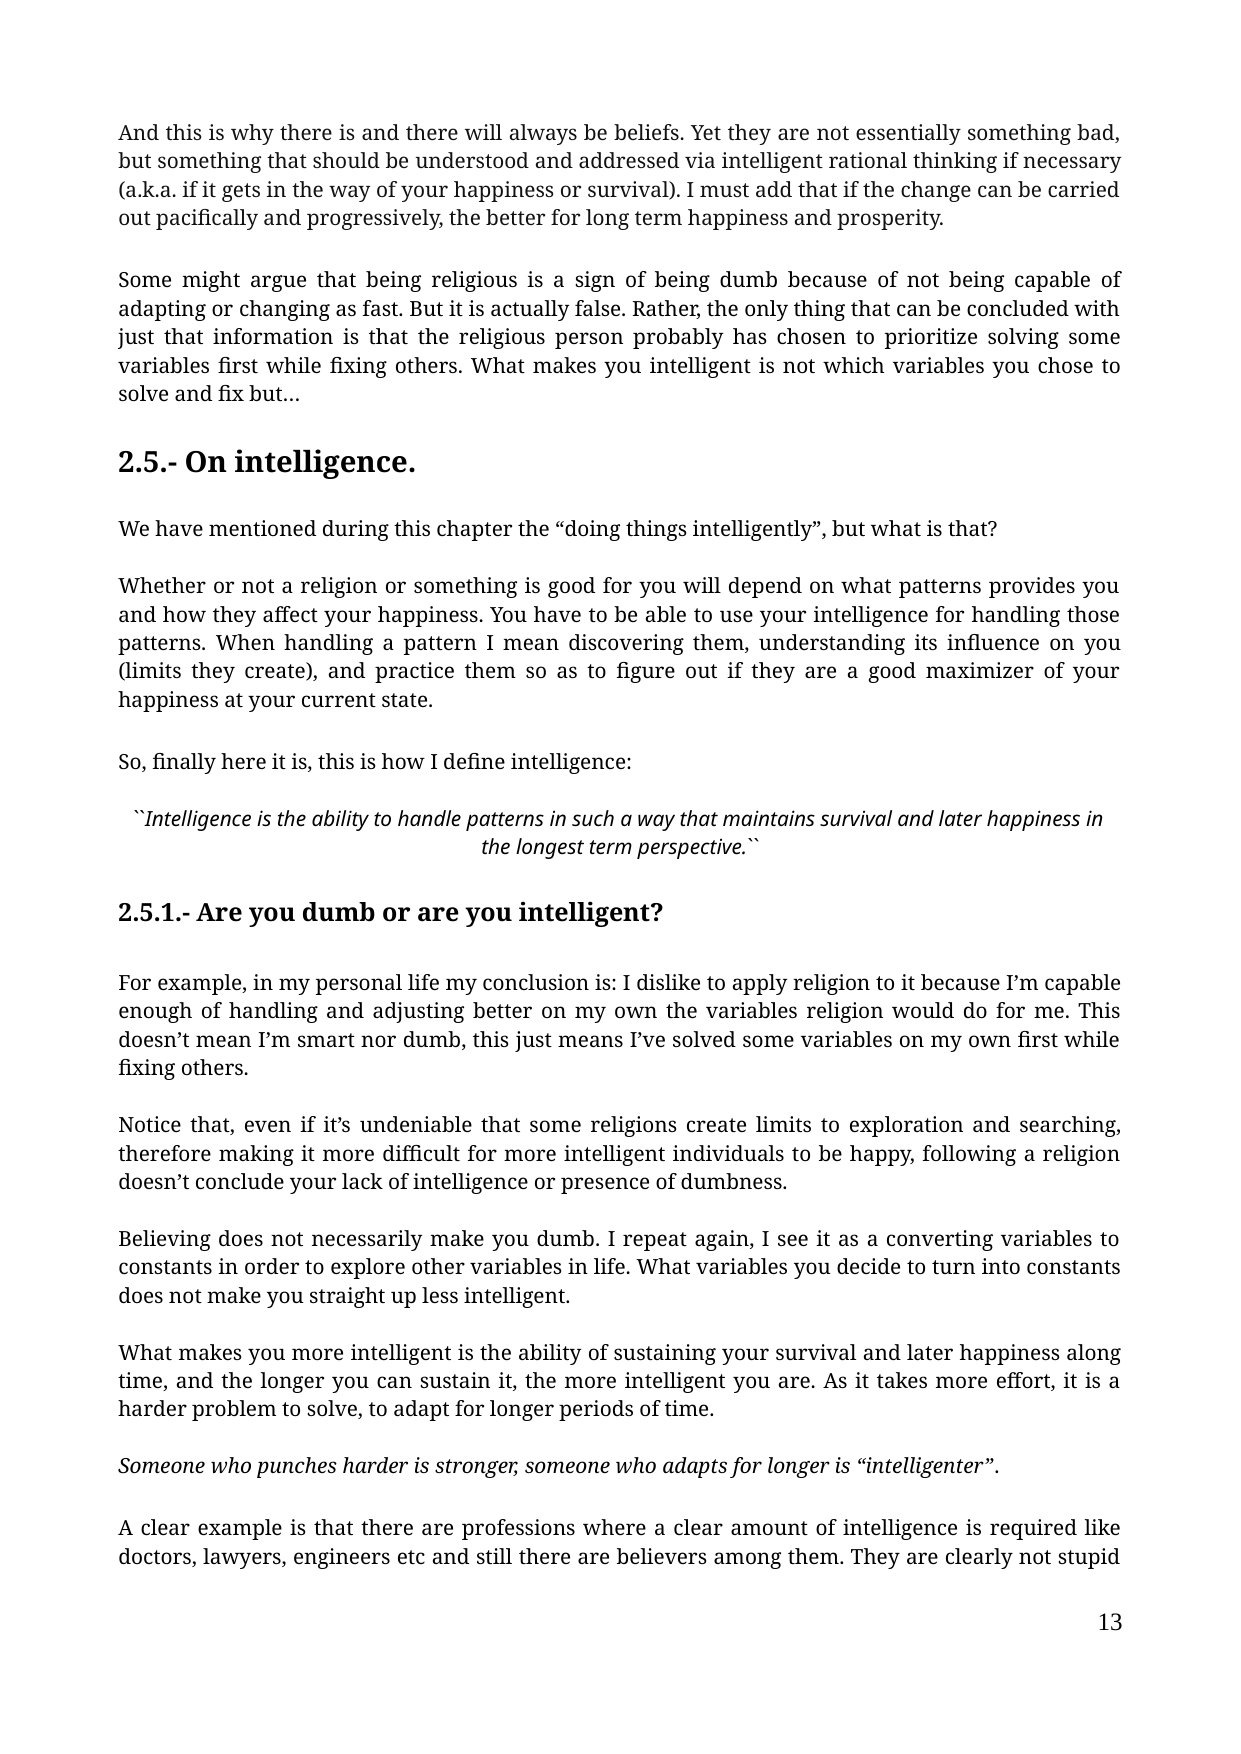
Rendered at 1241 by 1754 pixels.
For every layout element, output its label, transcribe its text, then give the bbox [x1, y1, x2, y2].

text ``Intelligence is the ability to handle patterns in such a way that maintains survival and later happiness in the longest term perspective.`` [118, 804, 1122, 861]
text We have mentioned during this chapter the “doing things intelligently”, but what is that? [118, 514, 1122, 543]
text Someone who punches harder is stronger, someone who adapts for longer is “intelligenter”. [118, 1451, 1122, 1480]
text Believing does not necessarily make you dumb. I repeat again, I see it as a converting variables to constants in order to explore other variables in life. What variables you decide to turn into constants does not make you straight up less intelligent. [118, 1224, 1122, 1309]
text So, finally here it is, this is how I define intelligence: [118, 747, 1122, 775]
text Whether or not a religion or something is good for you will depend on what patterns provides you and how they affect your happiness. You have to be able to use your intelligence for handling those patterns. When handling a pattern I mean discovering them, understanding its influence on you (limits they create), and practice them so as to figure out if they are a good maximizer of your happiness at your current state. [118, 571, 1122, 713]
text Some might argue that being religious is a sign of being dumb because of not being capable of adapting or changing as fast. But it is actually false. Rather, the only thing that can be concluded with just that information is that the religious person probably has chosen to prioritize solving some variables first while fixing others. What makes you intelligent is not which variables you chose to solve and fix but… [118, 265, 1122, 408]
text For example, in my personal life my conclusion is: I dislike to apply religion to it because I’m capable enough of handling and adjusting better on my own the variables religion would do for me. This doesn’t mean I’m smart nor dumb, this just means I’ve solved some variables on my own first while fixing others. [118, 968, 1122, 1082]
text What makes you more intelligent is the ability of sustaining your survival and later happiness along time, and the longer you can sustain it, the more intelligent you are. As it takes more effort, it is a harder problem to solve, to adapt for longer periods of time. [118, 1338, 1122, 1423]
text 2.5.- On intelligence. [118, 441, 1122, 481]
text A clear example is that there are professions where a clear amount of intelligence is required like doctors, lawyers, engineers etc and still there are believers among them. They are clearly not stupid [118, 1513, 1122, 1570]
text Notice that, even if it’s undeniable that some religions create limits to exploration and searching, therefore making it more difficult for more intelligent individuals to be happy, following a religion doesn’t conclude your lack of intelligence or presence of dumbness. [118, 1110, 1122, 1196]
text And this is why there is and there will always be beliefs. Yet they are not essentially something bad, but something that should be understood and addressed via intelligent rational thinking if necessary (a.k.a. if it gets in the way of your happiness or survival). I must add that if the change can be carried out pacifically and progressively, the better for long term happiness and prosperity. [118, 118, 1122, 232]
text 2.5.1.- Are you dumb or are you intelligent? [118, 894, 1122, 928]
